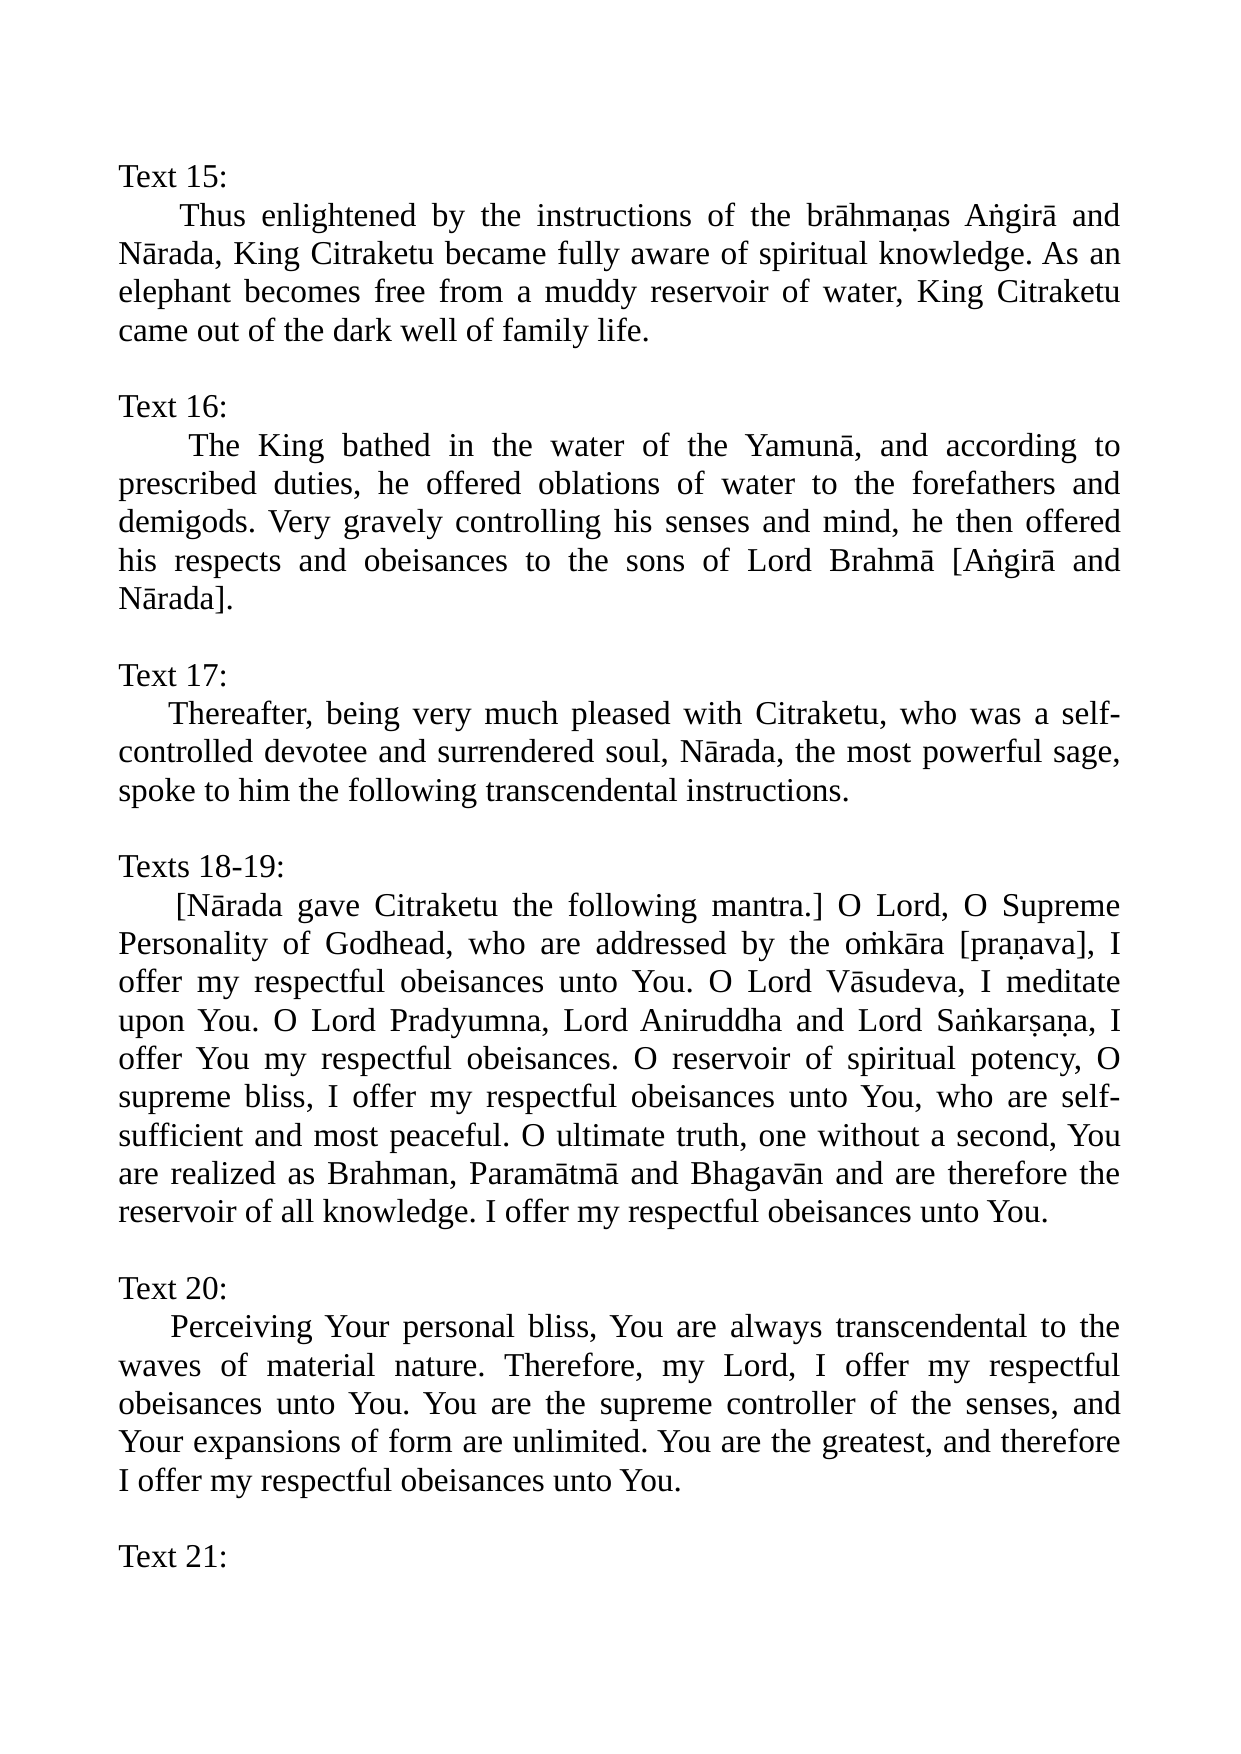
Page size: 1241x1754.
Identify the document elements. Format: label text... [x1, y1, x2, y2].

text Thereafter, being very much pleased with Citraketu, who was a self-controlled devotee and surrendered soul, Nārada, the most powerful sage, spoke to him the following transcendental instructions. [118, 693, 1122, 808]
text Perceiving Your personal bliss, You are always transcendental to the waves of material nature. Therefore, my Lord, I offer my respectful obeisances unto You. You are the supreme controller of the senses, and Your expansions of form are unlimited. You are the greatest, and therefore I offer my respectful obeisances unto You. [118, 1306, 1122, 1498]
text Text 16: [118, 386, 1122, 425]
text Text 21: [118, 1536, 1122, 1575]
text Text 15: [118, 156, 1122, 195]
text [Nārada gave Citraketu the following mantra.] O Lord, O Supreme Personality of Godhead, who are addressed by the oṁkāra [praṇava], I offer my respectful obeisances unto You. O Lord Vāsudeva, I meditate upon You. O Lord Pradyumna, Lord Aniruddha and Lord Saṅkarṣaṇa, I offer You my respectful obeisances. O reservoir of spiritual potency, O supreme bliss, I offer my respectful obeisances unto You, who are self-sufficient and most peaceful. O ultimate truth, one without a second, You are realized as Brahman, Paramātmā and Bhagavān and are therefore the reservoir of all knowledge. I offer my respectful obeisances unto You. [118, 885, 1122, 1230]
text Text 17: [118, 655, 1122, 693]
text Thus enlightened by the instructions of the brāhmaṇas Aṅgirā and Nārada, King Citraketu became fully aware of spiritual knowledge. As an elephant becomes free from a muddy reservoir of water, King Citraketu came out of the dark well of family life. [118, 195, 1122, 348]
text The King bathed in the water of the Yamunā, and according to prescribed duties, he offered oblations of water to the forefathers and demigods. Very gravely controlling his senses and mind, he then offered his respects and obeisances to the sons of Lord Brahmā [Aṅgirā and Nārada]. [118, 425, 1122, 616]
text Texts 18-19: [118, 846, 1122, 885]
text Text 20: [118, 1268, 1122, 1306]
